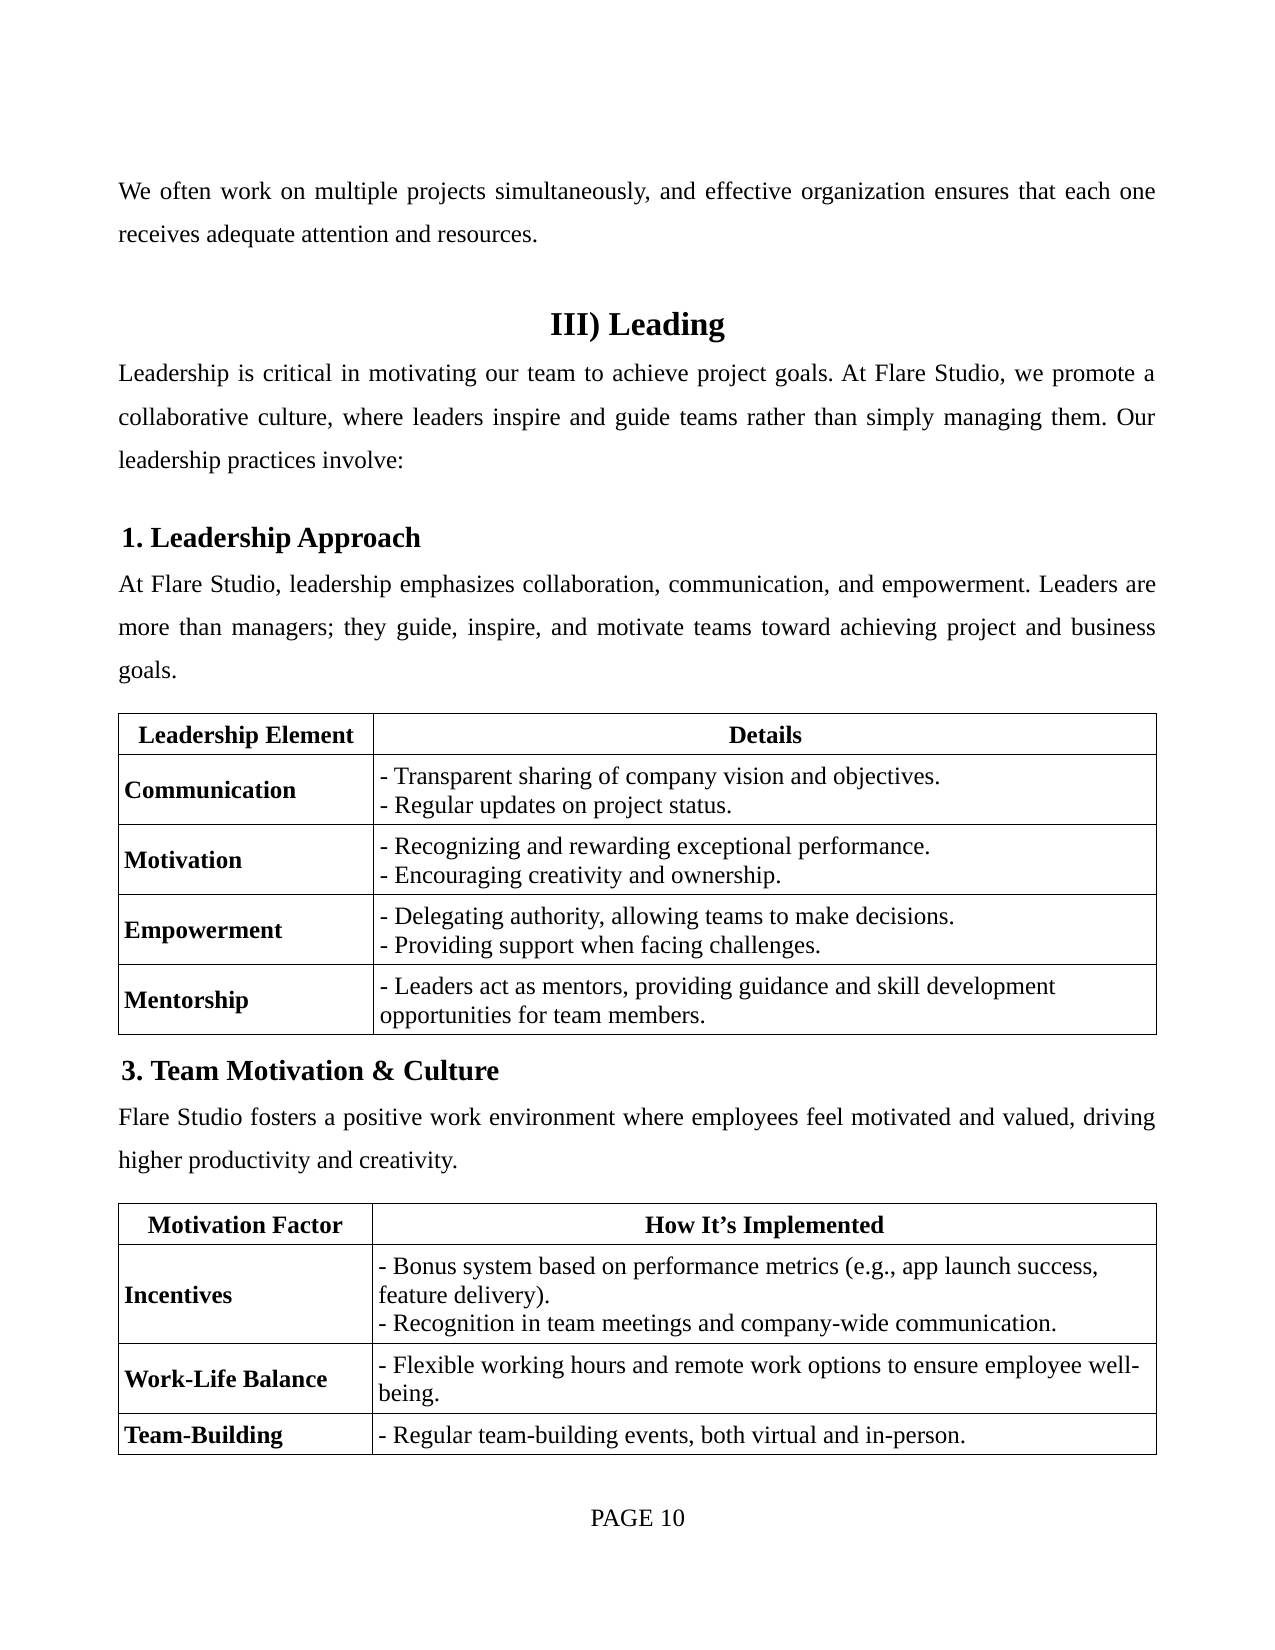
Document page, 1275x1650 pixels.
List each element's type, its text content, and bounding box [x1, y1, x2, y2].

text Leadership is critical in motivating our team to achieve project goals. At Flare Studio, we promote a collaborative culture, where leaders inspire and guide teams rather than simply managing them. Our leadership practices involve: [118, 358, 1157, 473]
table_cell - Recognizing and rewarding exceptional performance. - Encouraging creativity and ownership. [374, 825, 1156, 894]
table_cell Work-Life Balance [119, 1344, 372, 1413]
table_cell Motivation [119, 825, 373, 894]
subtitle 1. Leadership Approach [118, 517, 1157, 557]
table_cell - Delegating authority, allowing teams to make decisions. - Providing support when facing challenges. [374, 895, 1156, 964]
table_cell - Regular team-building events, both virtual and in-person. [373, 1414, 1156, 1454]
table_header Motivation Factor [119, 1204, 372, 1244]
table_cell - Leaders act as mentors, providing guidance and skill development opportunities for team members. [374, 965, 1156, 1034]
table_header Leadership Element [119, 714, 373, 754]
text At Flare Studio, leadership emphasizes collaboration, communication, and empowerment. Leaders are more than managers; they guide, inspire, and motivate teams toward achieving project and business goals. [118, 569, 1157, 684]
subtitle III) Leading [118, 302, 1157, 346]
table_cell Empowerment [119, 895, 373, 964]
table_cell Incentives [119, 1245, 372, 1343]
table_cell Team-Building [119, 1414, 372, 1454]
table_cell - Transparent sharing of company vision and objectives. - Regular updates on project status. [374, 755, 1156, 824]
subtitle 3. Team Motivation & Culture [118, 1050, 1157, 1089]
table_cell - Flexible working hours and remote work options to ensure employee well-being. [373, 1344, 1156, 1413]
table_header How It’s Implemented [373, 1204, 1156, 1244]
table_cell - Bonus system based on performance metrics (e.g., app launch success, feature delivery). - Recognition in team meetings and company-wide communication. [373, 1245, 1156, 1343]
table_cell Communication [119, 755, 373, 824]
table_header Details [374, 714, 1156, 754]
text We often work on multiple projects simultaneously, and effective organization ensures that each one receives adequate attention and resources. [118, 176, 1157, 248]
text Flare Studio fosters a positive work environment where employees feel motivated and valued, driving higher productivity and creativity. [118, 1102, 1157, 1174]
table_cell Mentorship [119, 965, 373, 1034]
